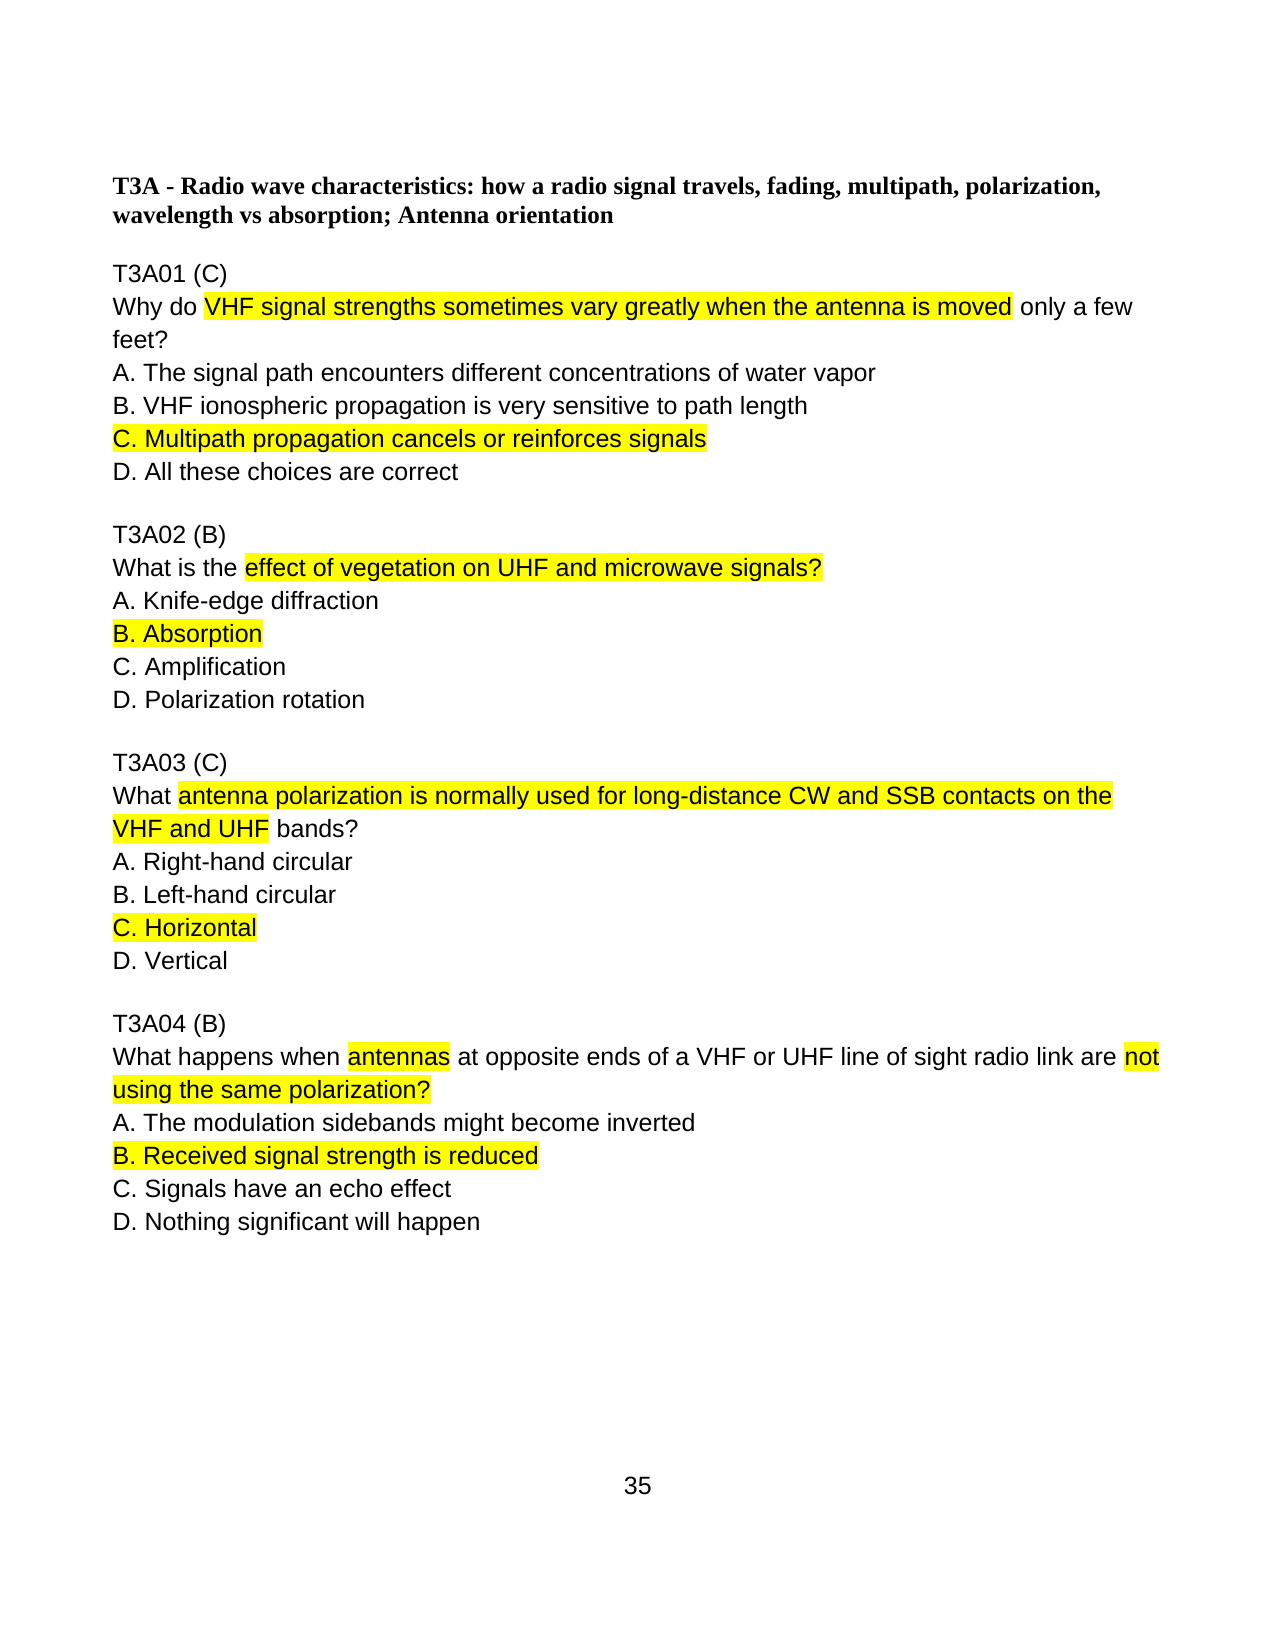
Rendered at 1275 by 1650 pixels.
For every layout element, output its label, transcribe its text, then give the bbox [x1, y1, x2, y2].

subtitle T3A - Radio wave characteristics: how a radio signal travels, fading, multipath, polarization, wavelength vs absorption; Antenna orientation [112, 171, 1162, 228]
text T3A02 (B) What is the effect of vegetation on UHF and microwave signals? A. Knife-edge diffraction B. Absorption C. Amplification D. Polarization rotation [112, 520, 1162, 713]
text T3A01 (C) Why do VHF signal strengths sometimes vary greatly when the antenna is moved only a few feet? A. The signal path encounters different concentrations of water vapor B. VHF ionospheric propagation is very sensitive to path length C. Multipath propagation cancels or reinforces signals D. All these choices are correct [112, 258, 1162, 485]
text T3A03 (C) What antenna polarization is normally used for long-distance CW and SSB contacts on the VHF and UHF bands? A. Right-hand circular B. Left-hand circular C. Horizontal D. Vertical [112, 748, 1162, 975]
text T3A04 (B) What happens when antennas at opposite ends of a VHF or UHF line of sight radio link are not using the same polarization? A. The modulation sidebands might become inverted B. Received signal strength is reduced C. Signals have an echo effect D. Nothing significant will happen [112, 1009, 1162, 1236]
